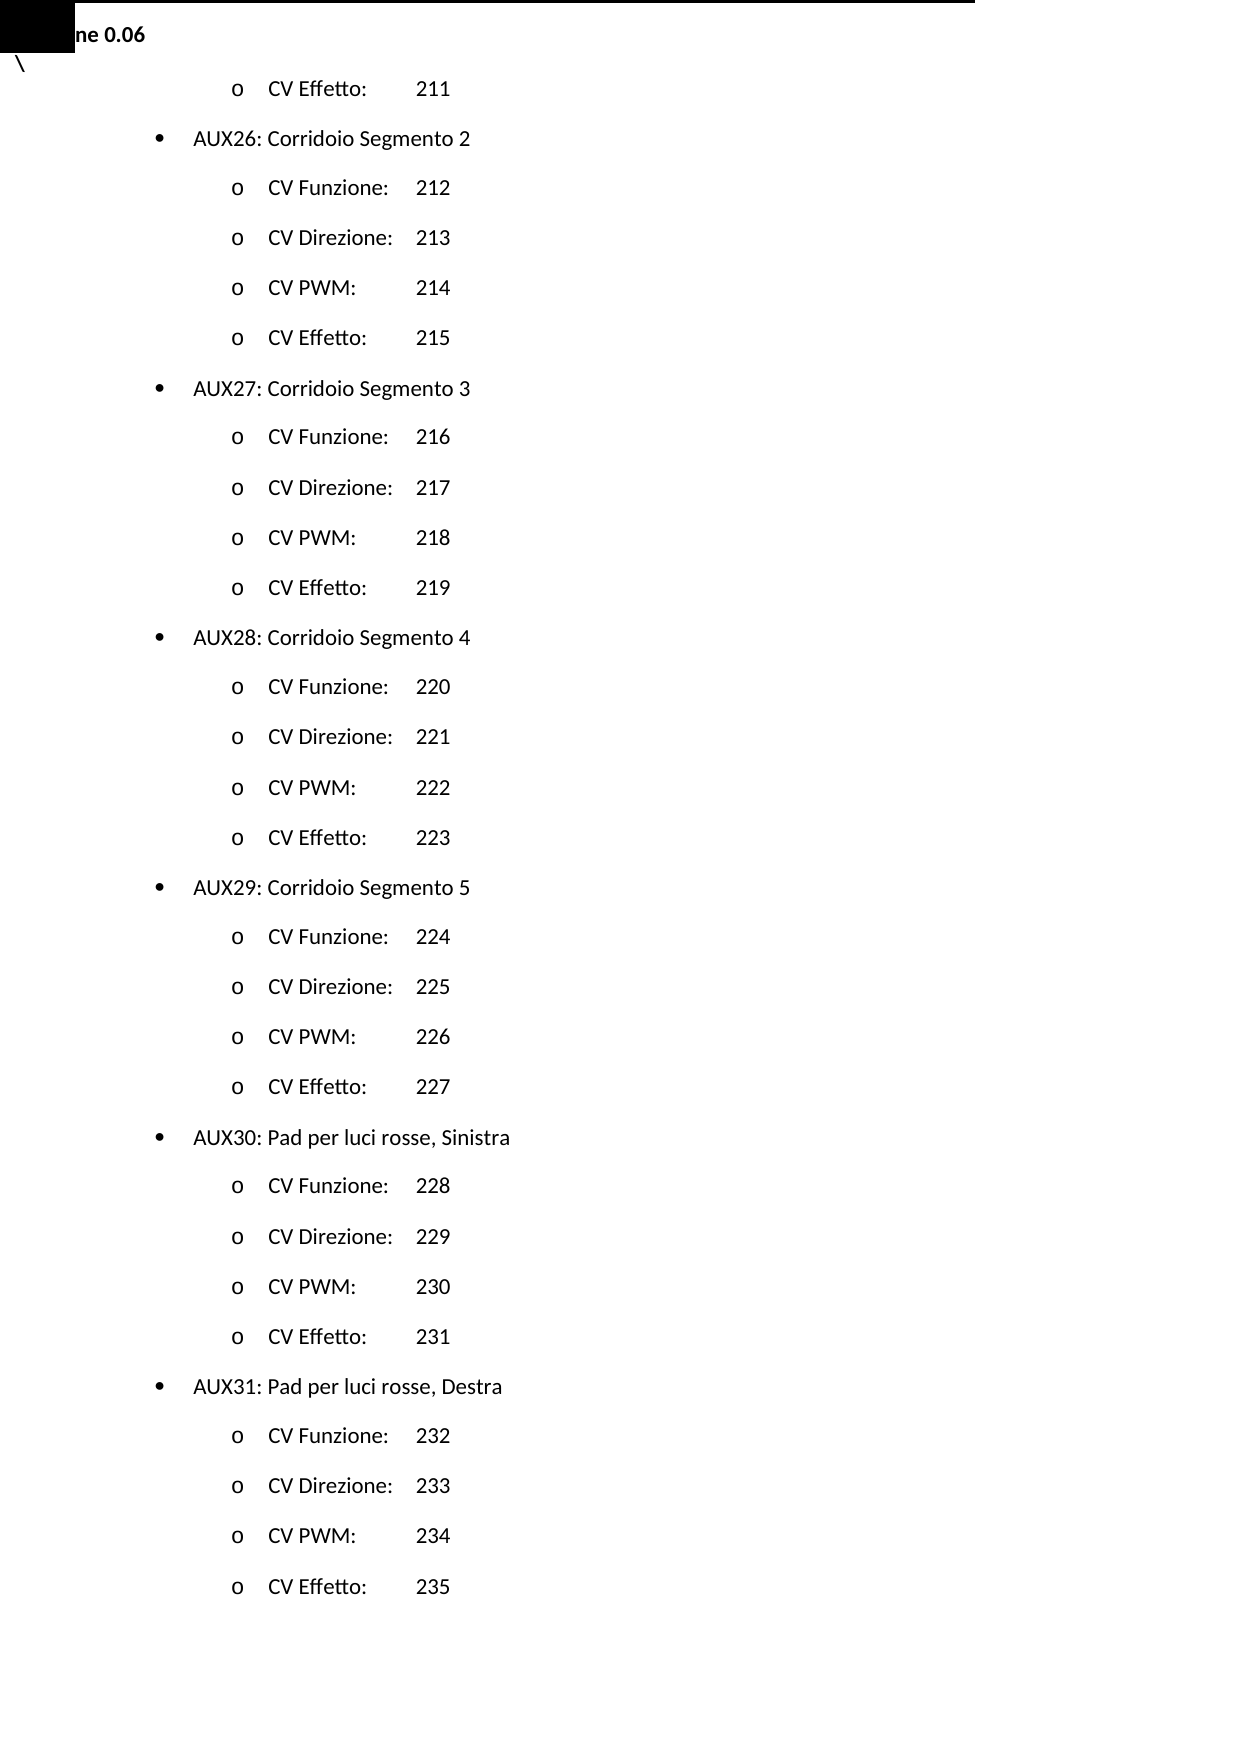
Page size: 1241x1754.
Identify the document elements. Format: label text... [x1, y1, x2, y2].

list CV Effetto: 235 [231, 1572, 1122, 1601]
list CV Effetto: 211 [231, 74, 1122, 103]
list AUX30: Pad per luci rosse, Sinistra [156, 1123, 1122, 1151]
list AUX27: Corridoio Segmento 3 [156, 374, 1122, 402]
list CV Direzione: 225 [231, 972, 1122, 1001]
list AUX28: Corridoio Segmento 4 [156, 623, 1122, 651]
list AUX26: Corridoio Segmento 2 [156, 124, 1122, 152]
list CV Effetto: 223 [231, 823, 1122, 852]
list CV Funzione: 232 [231, 1421, 1122, 1450]
list CV Direzione: 221 [231, 722, 1122, 752]
list CV Funzione: 216 [231, 422, 1122, 452]
list CV PWM: 218 [231, 523, 1122, 552]
list CV Direzione: 233 [231, 1471, 1122, 1501]
list CV Effetto: 215 [231, 323, 1122, 353]
list CV Funzione: 228 [231, 1172, 1122, 1201]
list CV Effetto: 219 [231, 573, 1122, 602]
list CV PWM: 230 [231, 1272, 1122, 1301]
list CV PWM: 226 [231, 1022, 1122, 1051]
list AUX29: Corridoio Segmento 5 [156, 873, 1122, 901]
list CV Funzione: 212 [231, 173, 1122, 202]
list AUX31: Pad per luci rosse, Destra [156, 1372, 1122, 1400]
list CV PWM: 214 [231, 273, 1122, 302]
list CV Funzione: 220 [231, 672, 1122, 701]
list CV PWM: 222 [231, 773, 1122, 802]
list CV Direzione: 213 [231, 223, 1122, 252]
list CV Effetto: 231 [231, 1322, 1122, 1351]
list CV Direzione: 229 [231, 1222, 1122, 1251]
list CV Funzione: 224 [231, 922, 1122, 951]
list CV Direzione: 217 [231, 473, 1122, 502]
list CV PWM: 234 [231, 1522, 1122, 1551]
list CV Effetto: 227 [231, 1072, 1122, 1102]
